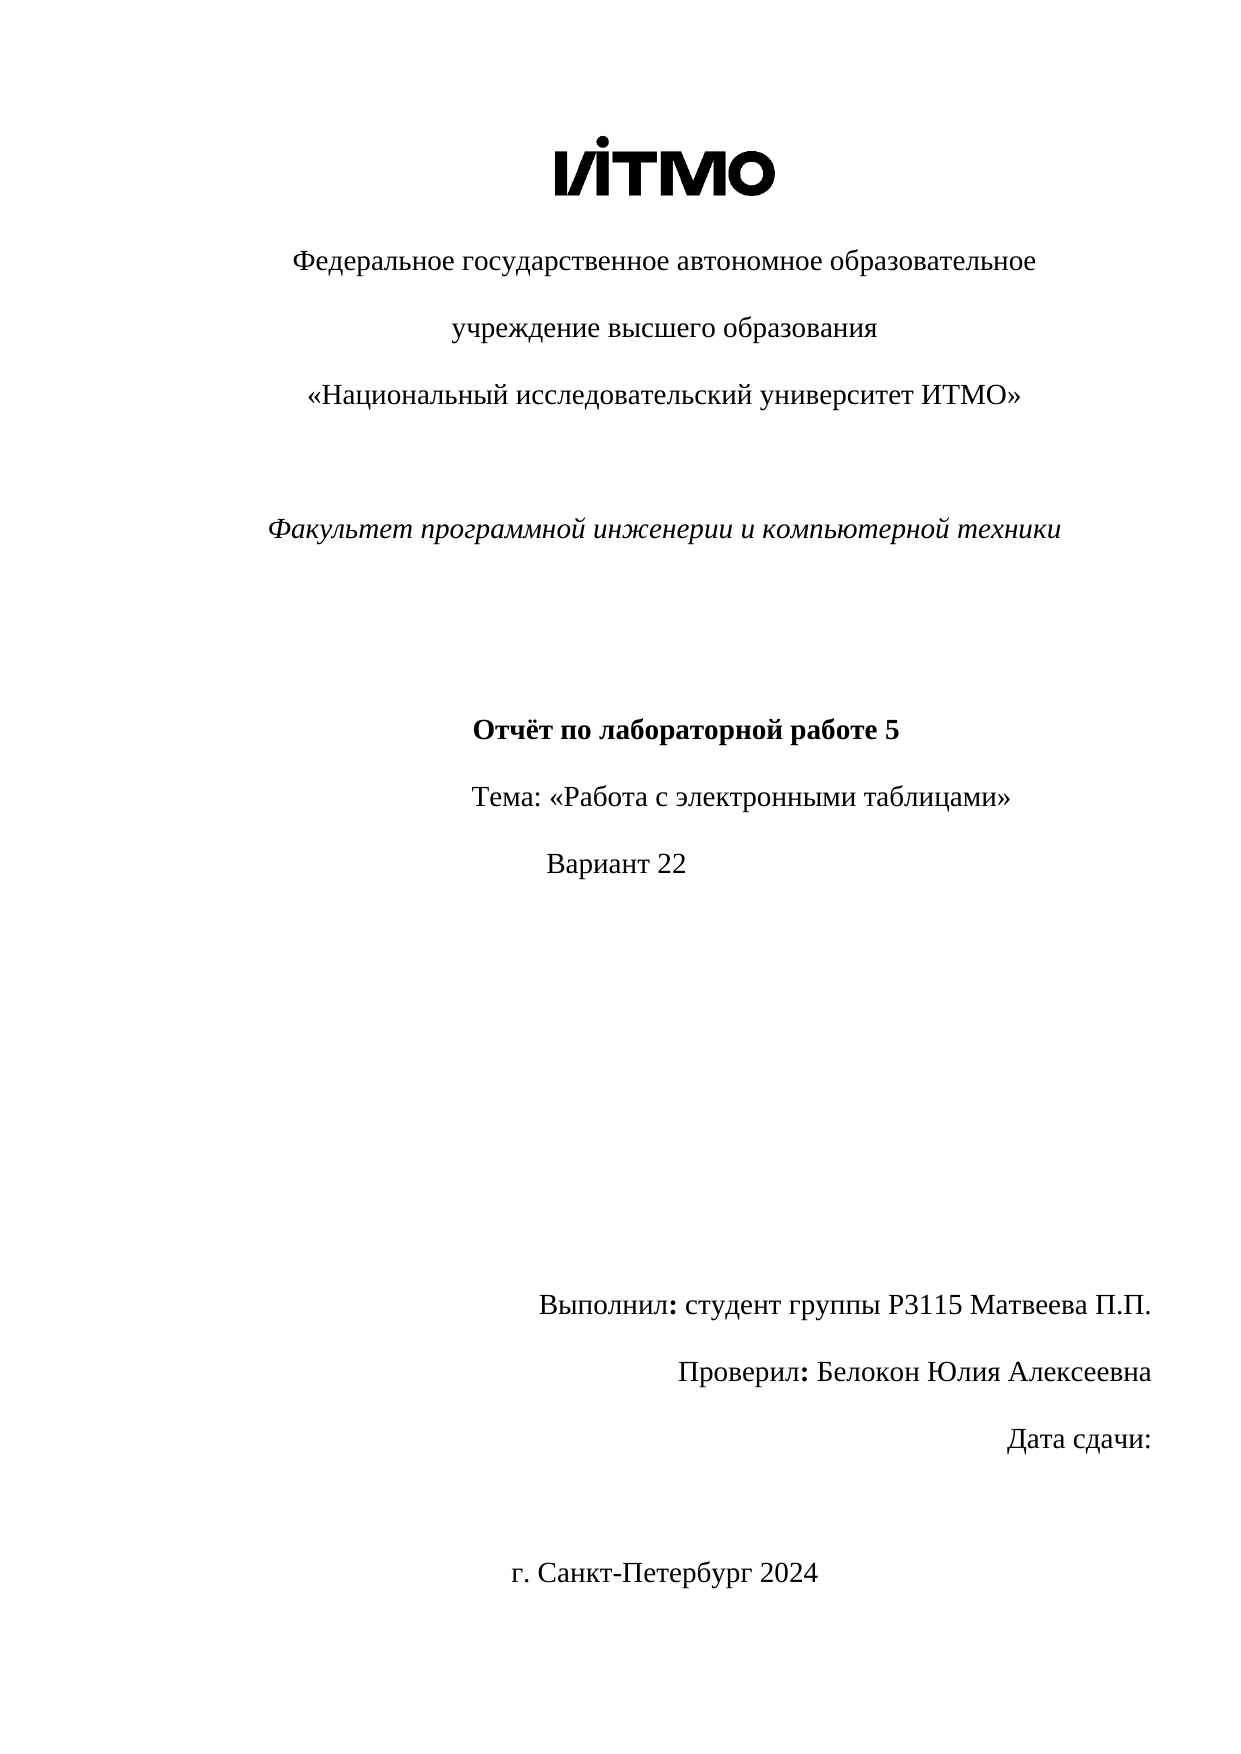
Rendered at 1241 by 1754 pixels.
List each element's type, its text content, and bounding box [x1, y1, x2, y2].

text Выполнил: студент группы Р3115 Матвеева П.П. [177, 1287, 1152, 1320]
text «Национальный исследовательский университет ИТМО» [177, 377, 1152, 411]
text Федеральное государственное автономное образовательное [177, 243, 1152, 277]
text Тема: «Работа с электронными таблицами» [398, 779, 1152, 813]
text Отчёт по лабораторной работе 5 [398, 712, 1152, 746]
text Проверил: Белокон Юлия Алексеевна [177, 1354, 1152, 1387]
text г. Санкт-Петербург 2024 [177, 1555, 1152, 1588]
text учреждение высшего образования [177, 310, 1152, 344]
text Вариант 22 [472, 846, 1152, 880]
picture [544, 118, 785, 213]
text Факультет программной инженерии и компьютерной техники [177, 511, 1152, 545]
text Дата сдачи: [177, 1421, 1152, 1454]
